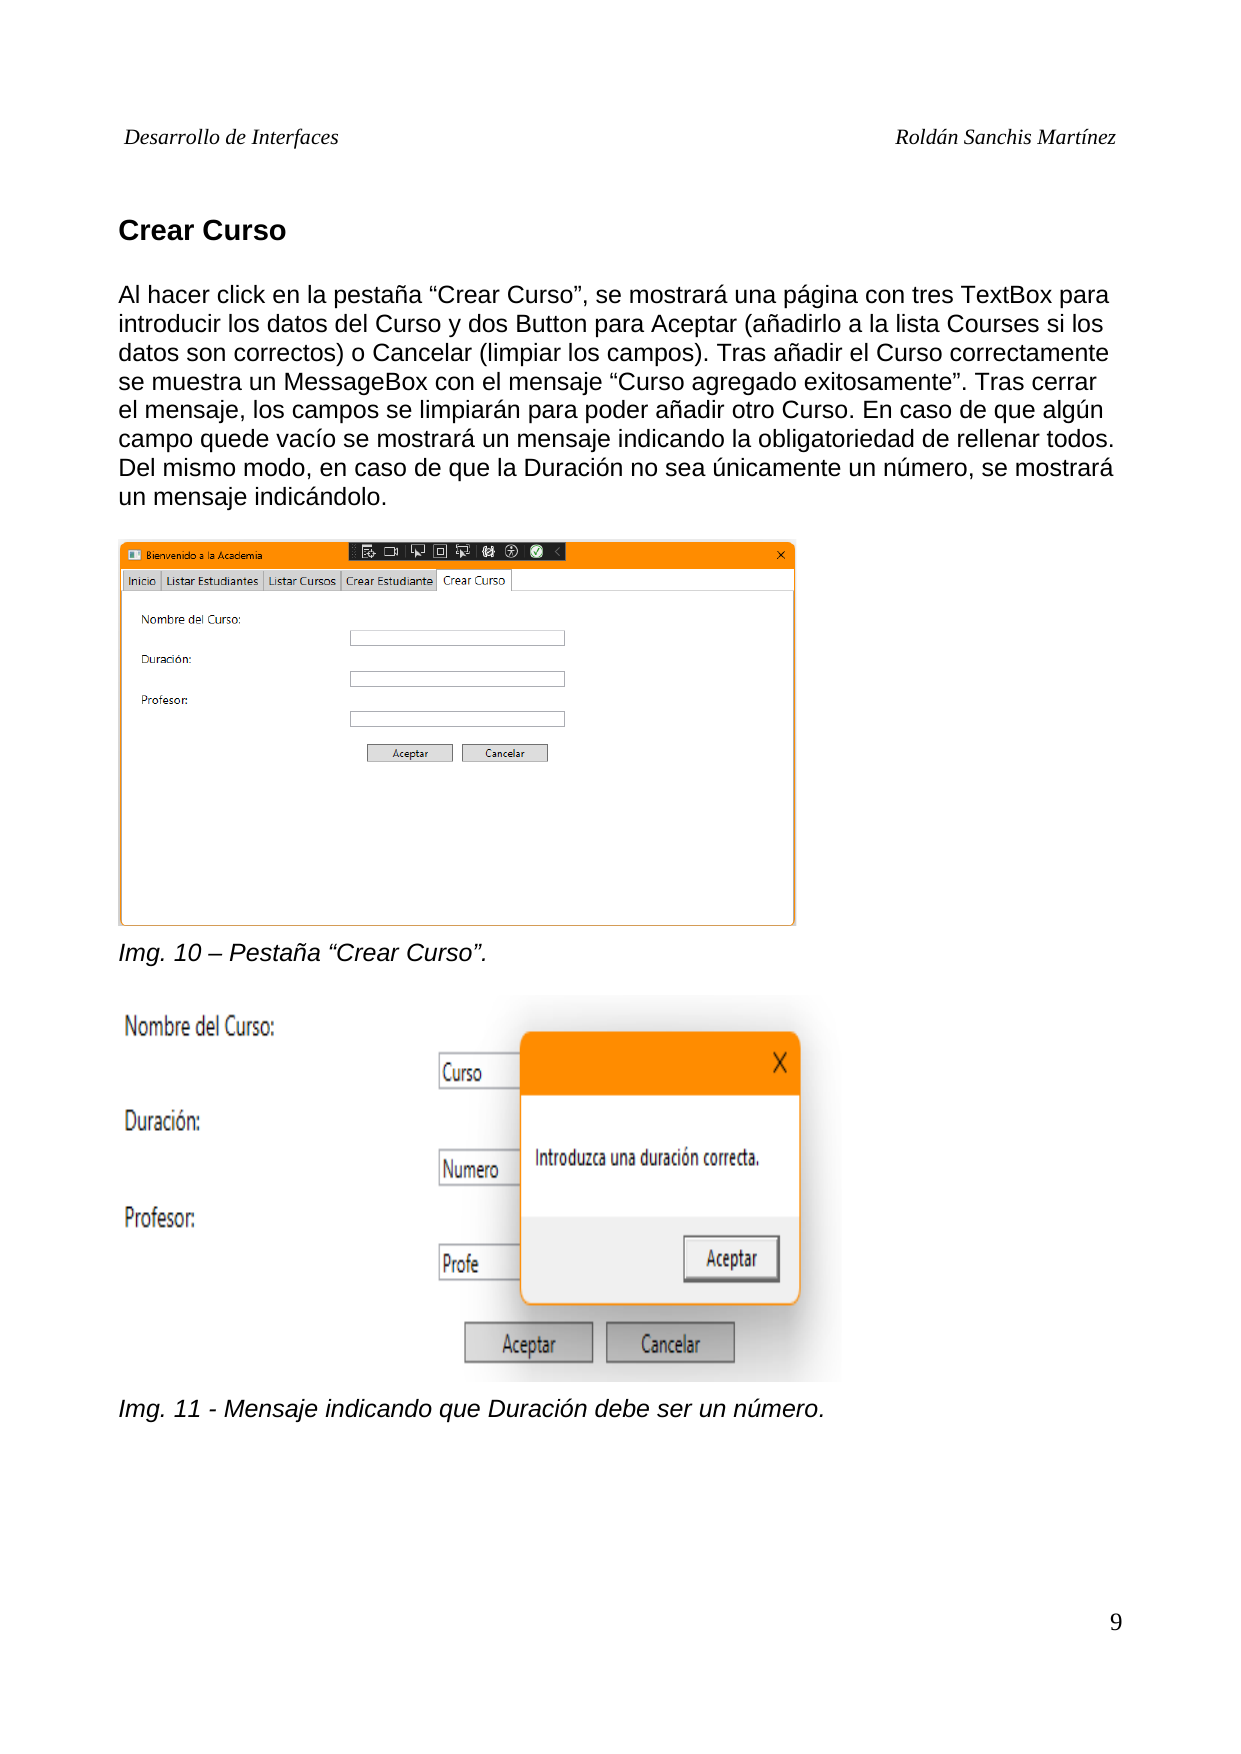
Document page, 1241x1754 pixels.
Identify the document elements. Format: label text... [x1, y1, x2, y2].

picture [118, 539, 797, 926]
text Al hacer click en la pestaña “Crear Curso”, se mostrará una página con tres TextBox para introducir los datos del Curso y dos Button para Aceptar (añadirlo a la lista Courses si los datos son correctos) o Cancelar (limpiar los campos). Tras añadir el Curso correctamente se muestra un MessageBox con el mensaje “Curso agregado exitosamente”. Tras cerrar el mensaje, los campos se limpiarán para poder añadir otro Curso. En caso de que algún campo quede vacío se mostrará un mensaje indicando la obligatoriedad de rellenar todos. Del mismo modo, en caso de que la Duración no sea únicamente un número, se mostrará un mensaje indicándolo. [118, 280, 1122, 938]
picture [118, 995, 842, 1382]
text Img. 11 - Mensaje indicando que Duración debe ser un número. [118, 1394, 1122, 1422]
text Crear Curso [118, 213, 1122, 247]
text Img. 10 – Pestaña “Crear Curso”. [118, 938, 1122, 966]
